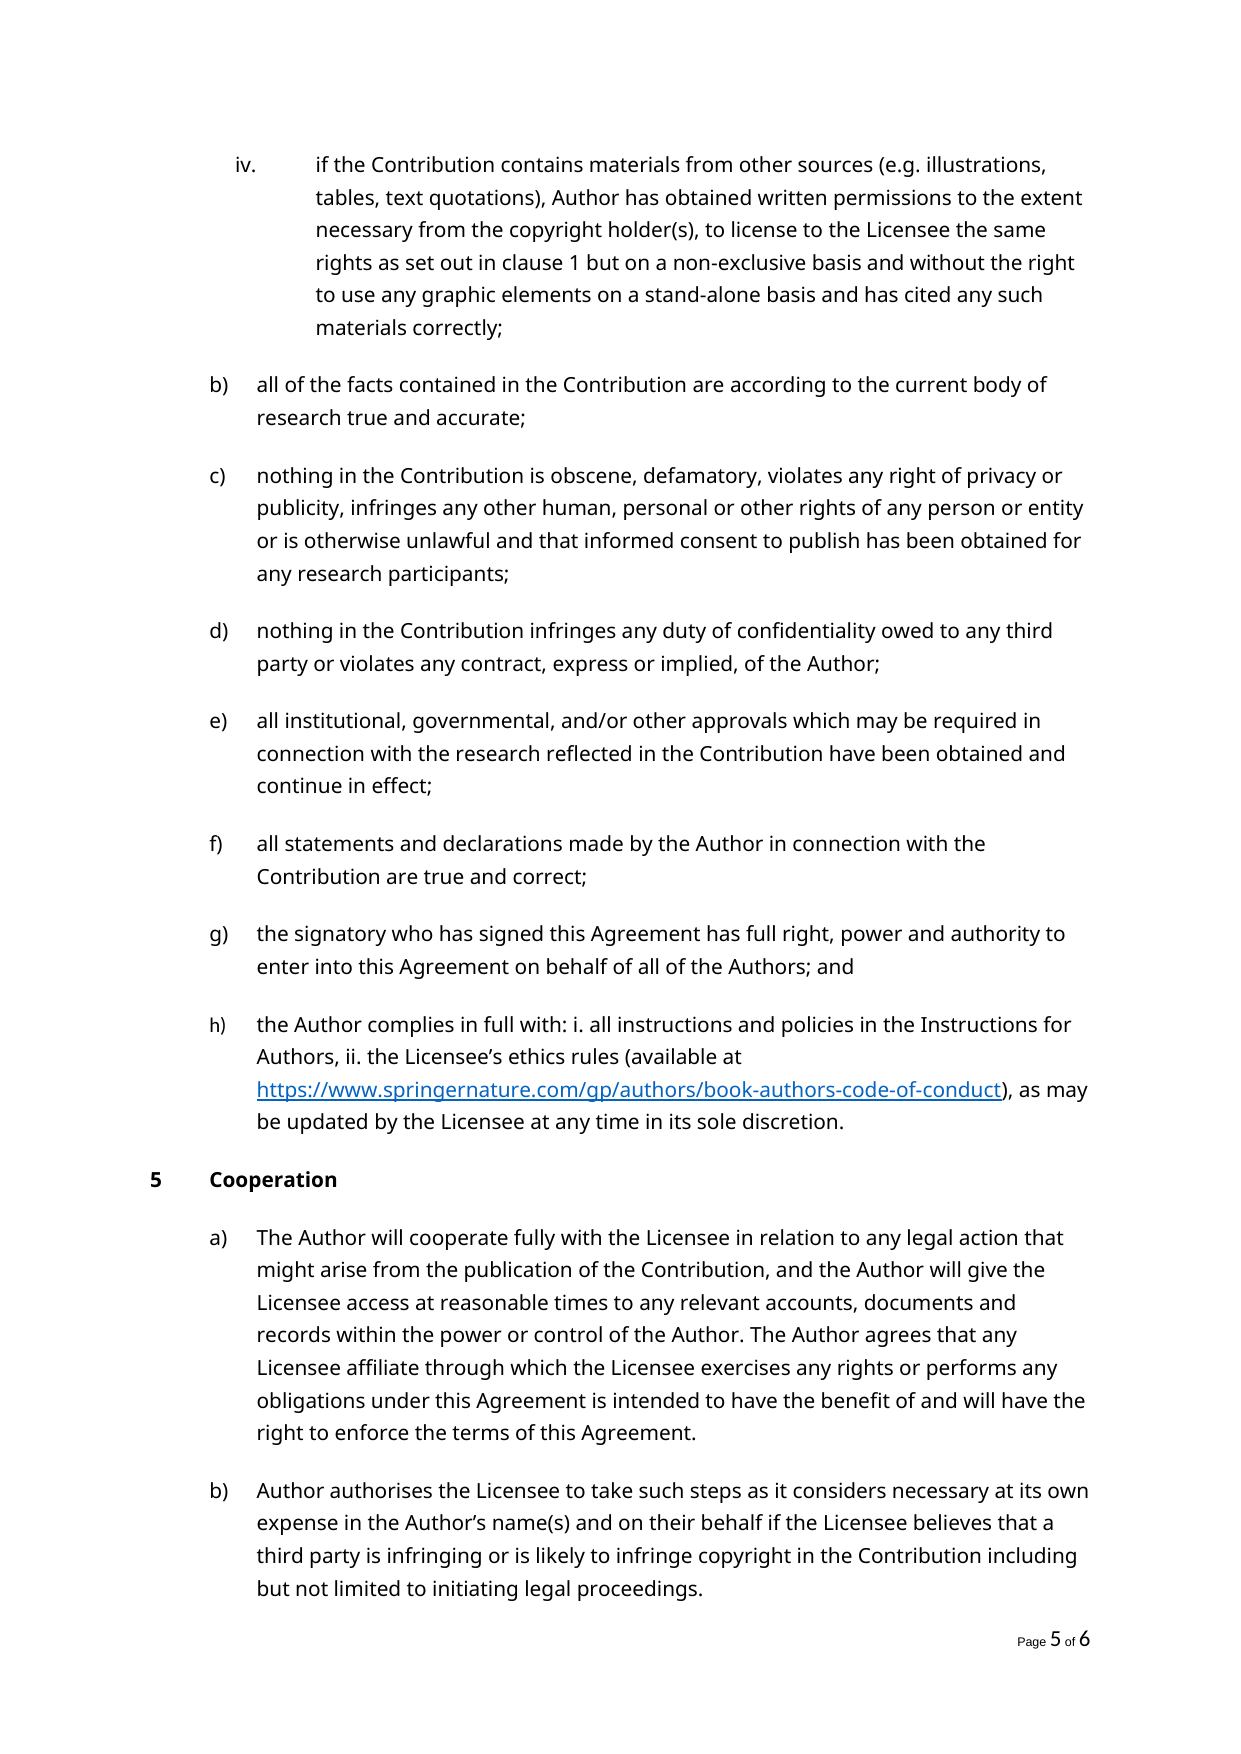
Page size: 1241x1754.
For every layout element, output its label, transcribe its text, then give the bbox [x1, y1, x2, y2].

list nothing in the Contribution infringes any duty of confidentiality owed to any third party or violates any contract, express or implied, of the Author; [209, 616, 1090, 677]
list if the Contribution contains materials from other sources (e.g. illustrations, tables, text quotations), Author has obtained written permissions to the extent necessary from the copyright holder(s), to license to the Licensee the same rights as set out in clause 1 but on a non-exclusive basis and without the right to use any graphic elements on a stand-alone basis and has cited any such materials correctly; [256, 150, 1090, 341]
list nothing in the Contribution is obscene, defamatory, violates any right of privacy or publicity, infringes any other human, personal or other rights of any person or entity or is otherwise unlawful and that informed consent to publish has been obtained for any research participants; [209, 461, 1090, 587]
list Cooperation [150, 1165, 1090, 1193]
list The Author will cooperate fully with the Licensee in relation to any legal action that might arise from the publication of the Contribution, and the Author will give the Licensee access at reasonable times to any relevant accounts, documents and records within the power or control of the Author. The Author agrees that any Licensee affiliate through which the Licensee exercises any rights or performs any obligations under this Agreement is intended to have the benefit of and will have the right to enforce the terms of this Agreement. [209, 1223, 1090, 1447]
list Author authorises the Licensee to take such steps as it considers necessary at its own expense in the Author’s name(s) and on their behalf if the Licensee believes that a third party is infringing or is likely to infringe copyright in the Contribution including but not limited to initiating legal proceedings. [209, 1476, 1090, 1602]
list all of the facts contained in the Contribution are according to the current body of research true and accurate; [209, 371, 1090, 432]
list all statements and declarations made by the Author in connection with the Contribution are true and correct; [209, 829, 1090, 890]
list all institutional, governmental, and/or other approvals which may be required in connection with the research reflected in the Contribution have been obtained and continue in effect; [209, 706, 1090, 800]
list the signatory who has signed this Agreement has full right, power and authority to enter into this Agreement on behalf of all of the Authors; and [209, 919, 1090, 981]
list the Author complies in full with: i. all instructions and policies in the Instructions for Authors, ii. the Licensee’s ethics rules (available at https://www.springernature.com/gp/authors/book-authors-code-of-conduct), as may be updated by the Licensee at any time in its sole discretion. [209, 1010, 1090, 1136]
